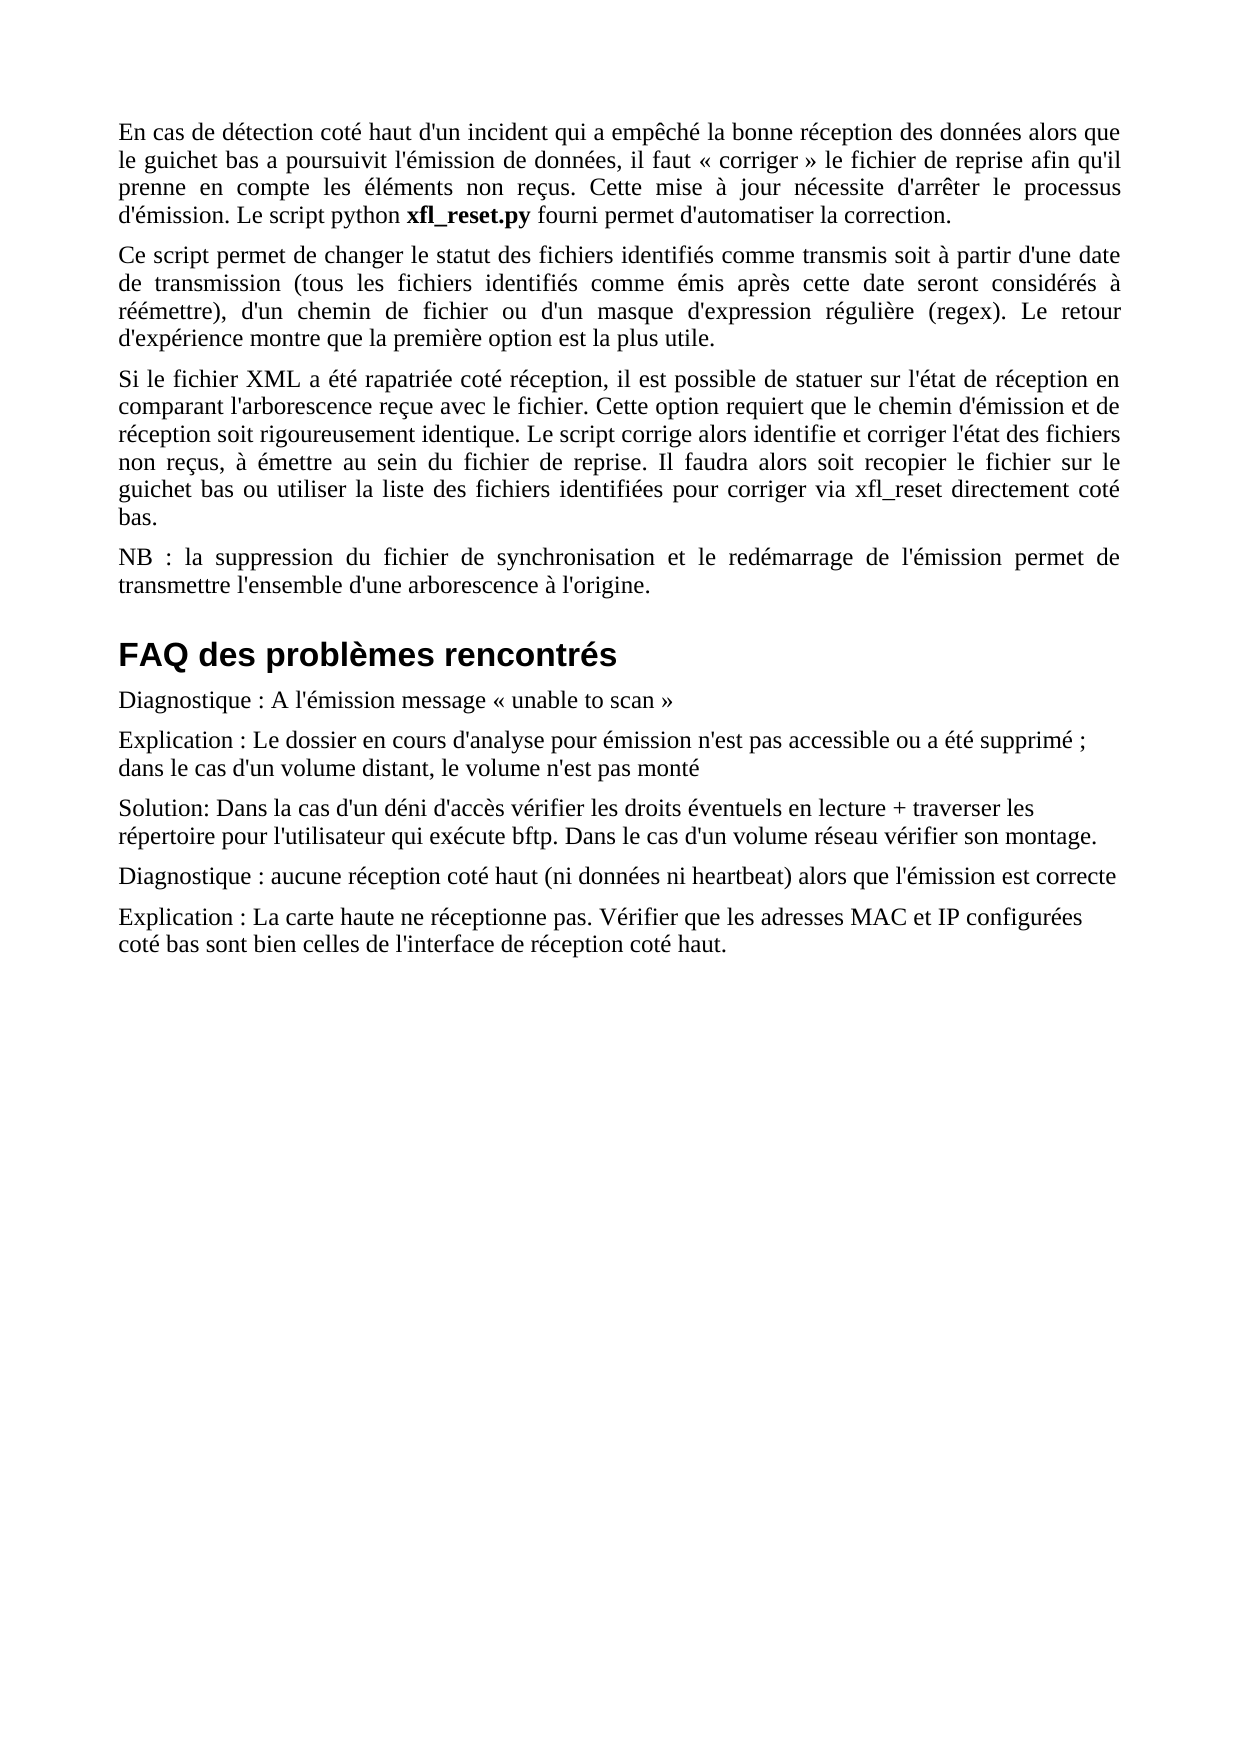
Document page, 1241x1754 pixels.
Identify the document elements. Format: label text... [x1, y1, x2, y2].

text Diagnostique : A l'émission message « unable to scan » [118, 686, 1122, 714]
subtitle FAQ des problèmes rencontrés [118, 636, 1122, 674]
text Diagnostique : aucune réception coté haut (ni données ni heartbeat) alors que l'émission est correcte [118, 862, 1122, 890]
text Explication : Le dossier en cours d'analyse pour émission n'est pas accessible ou a été supprimé ; dans le cas d'un volume distant, le volume n'est pas monté [118, 727, 1122, 782]
text En cas de détection coté haut d'un incident qui a empêché la bonne réception des données alors que le guichet bas a poursuivit l'émission de données, il faut « corriger » le fichier de reprise afin qu'il prenne en compte les éléments non reçus. Cette mise à jour nécessite d'arrêter le processus d'émission. Le script python xfl_reset.py fourni permet d'automatiser la correction. [118, 118, 1122, 229]
text NB : la suppression du fichier de synchronisation et le redémarrage de l'émission permet de transmettre l'ensemble d'une arborescence à l'origine. [118, 543, 1122, 599]
text Ce script permet de changer le statut des fichiers identifiés comme transmis soit à partir d'une date de transmission (tous les fichiers identifiés comme émis après cette date seront considérés à réémettre), d'un chemin de fichier ou d'un masque d'expression régulière (regex). Le retour d'expérience montre que la première option est la plus utile. [118, 241, 1122, 352]
text Si le fichier XML a été rapatriée coté réception, il est possible de statuer sur l'état de réception en comparant l'arborescence reçue avec le fichier. Cette option requiert que le chemin d'émission et de réception soit rigoureusement identique. Le script corrige alors identifie et corriger l'état des fichiers non reçus, à émettre au sein du fichier de reprise. Il faudra alors soit recopier le fichier sur le guichet bas ou utiliser la liste des fichiers identifiées pour corriger via xfl_reset directement coté bas. [118, 365, 1122, 531]
text Explication : La carte haute ne réceptionne pas. Vérifier que les adresses MAC et IP configurées coté bas sont bien celles de l'interface de réception coté haut. [118, 903, 1122, 958]
text Solution: Dans la cas d'un déni d'accès vérifier les droits éventuels en lecture + traverser les répertoire pour l'utilisateur qui exécute bftp. Dans le cas d'un volume réseau vérifier son montage. [118, 794, 1122, 850]
